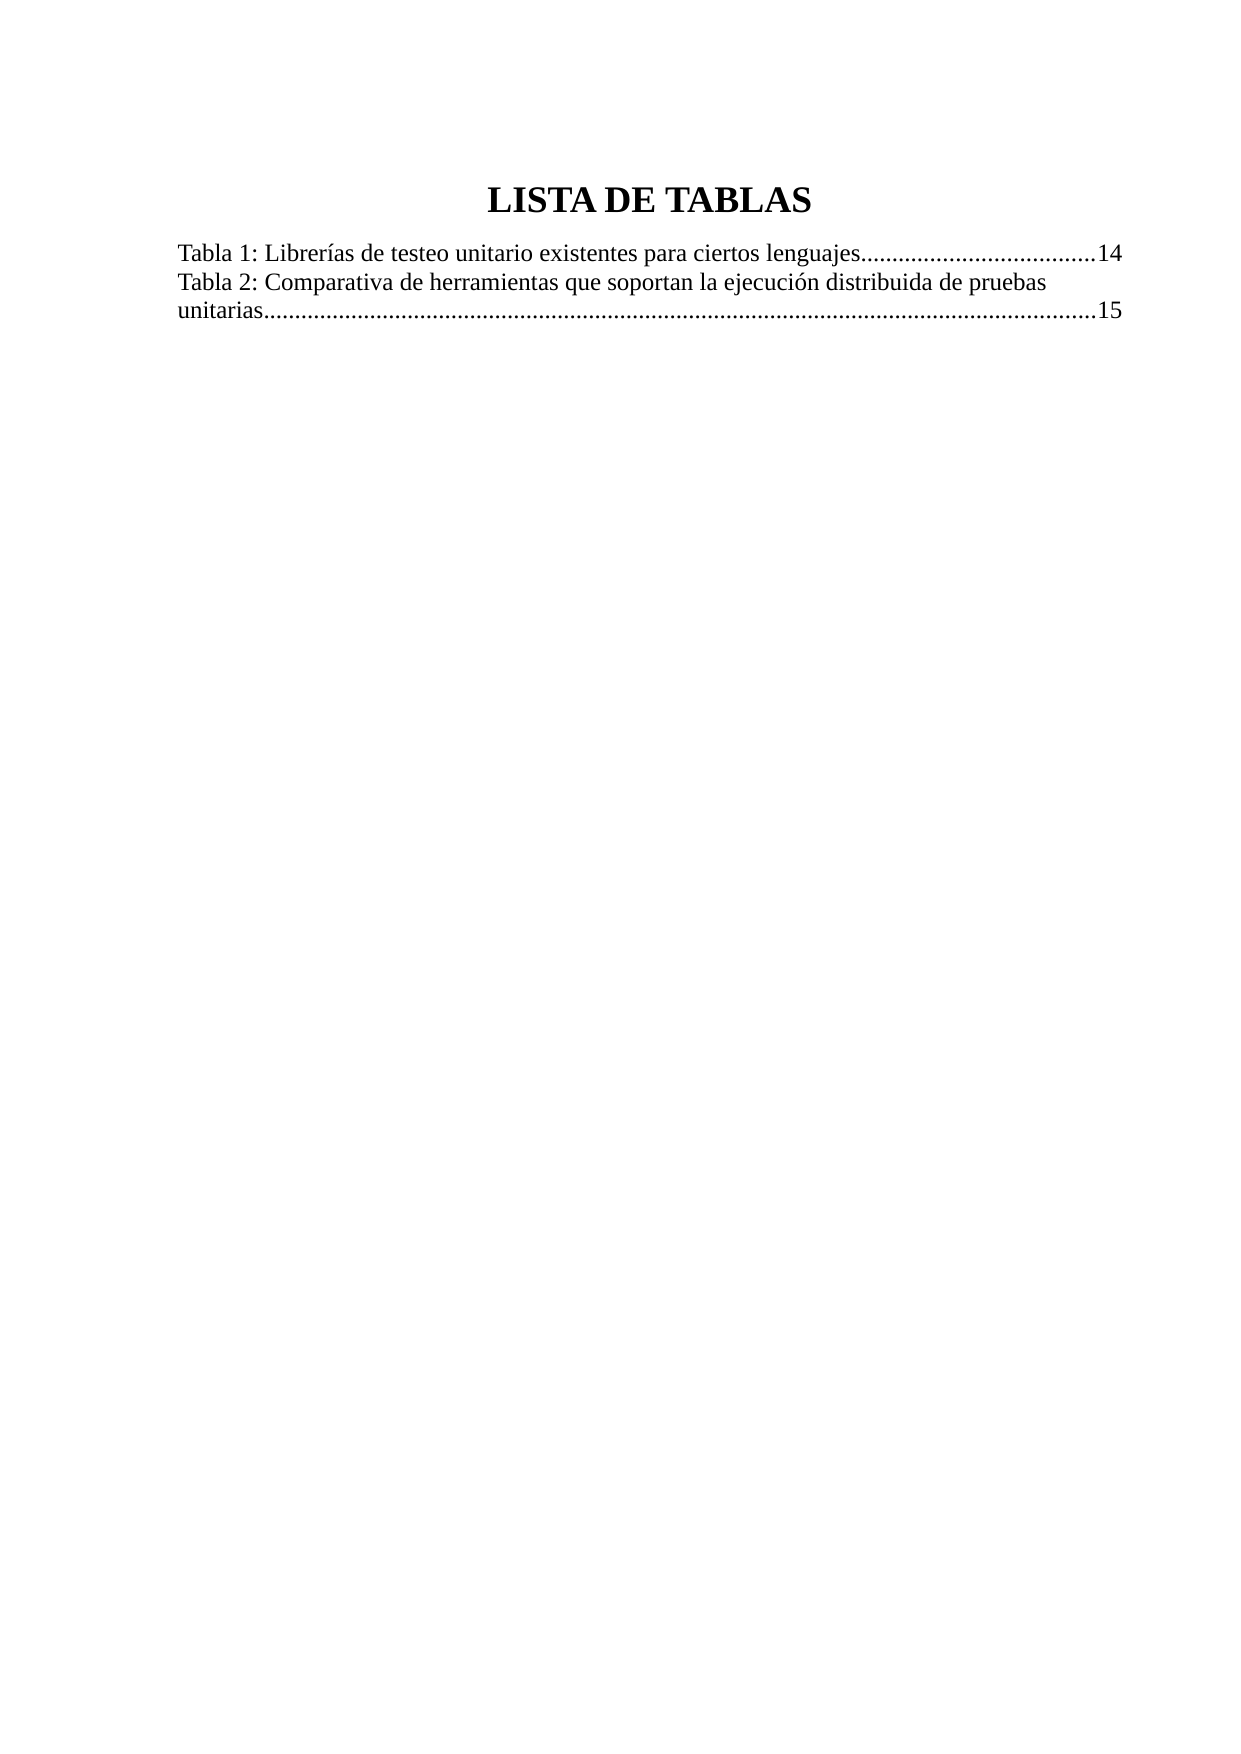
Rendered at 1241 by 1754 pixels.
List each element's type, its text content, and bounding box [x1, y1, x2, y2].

text Tabla 1: Librerías de testeo unitario existentes para ciertos lenguajes. 14 [177, 238, 1122, 267]
text Tabla 2: Comparativa de herramientas que soportan la ejecución distribuida de pruebas unitarias. 15 [177, 267, 1122, 324]
text Lista de Tablas [177, 177, 1122, 220]
